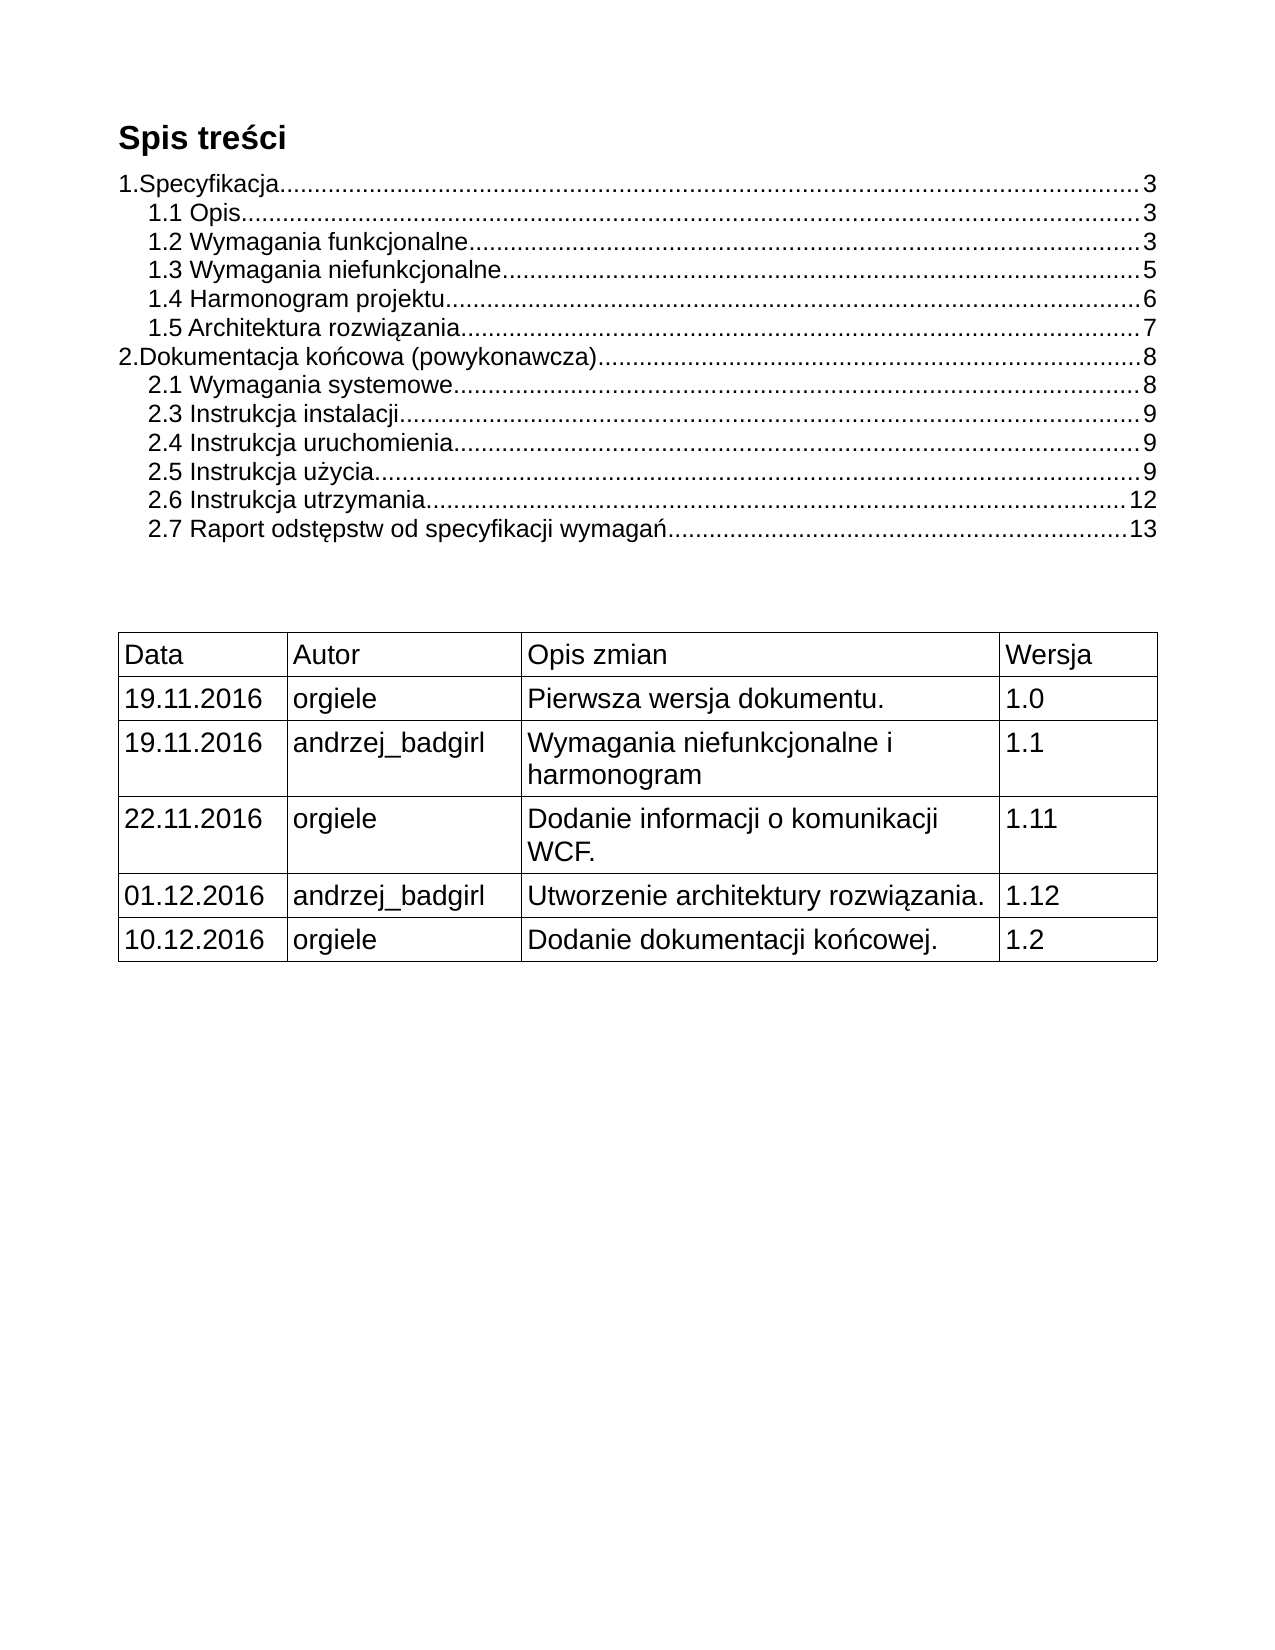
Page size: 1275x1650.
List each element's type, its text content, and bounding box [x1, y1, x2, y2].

table_cell Dodanie informacji o komunikacji WCF. [522, 797, 999, 873]
subtitle Spis treści [118, 118, 1157, 157]
text 1.Specyfikacja 3 [118, 169, 1157, 198]
table_cell Utworzenie architektury rozwiązania. [522, 874, 999, 917]
table_cell 1.12 [1000, 874, 1157, 917]
table_cell orgiele [288, 918, 521, 961]
table_cell 01.12.2016 [119, 874, 287, 917]
text 2.6 Instrukcja utrzymania 12 [148, 485, 1157, 514]
table_header Opis zmian [522, 633, 999, 676]
text 1.5 Architektura rozwiązania 7 [148, 313, 1157, 342]
table_cell Dodanie dokumentacji końcowej. [522, 918, 999, 961]
table_cell 19.11.2016 [119, 721, 287, 796]
table_cell 19.11.2016 [119, 677, 287, 720]
table_cell andrzej_badgirl [288, 874, 521, 917]
table_header Wersja [1000, 633, 1157, 676]
text 1.4 Harmonogram projektu 6 [148, 284, 1157, 313]
text 1.2 Wymagania funkcjonalne 3 [148, 227, 1157, 255]
text 2.5 Instrukcja użycia 9 [148, 457, 1157, 485]
table_cell Wymagania niefunkcjonalne i harmonogram [522, 721, 999, 796]
text 2.4 Instrukcja uruchomienia 9 [148, 428, 1157, 457]
table_cell 1.2 [1000, 918, 1157, 961]
text 2.1 Wymagania systemowe 8 [148, 370, 1157, 399]
table_cell 1.11 [1000, 797, 1157, 873]
table_cell andrzej_badgirl [288, 721, 521, 796]
text 1.1 Opis 3 [148, 198, 1157, 227]
text 2.7 Raport odstępstw od specyfikacji wymagań 13 [148, 514, 1157, 543]
table_cell 1.1 [1000, 721, 1157, 796]
table_cell 10.12.2016 [119, 918, 287, 961]
text 2.Dokumentacja końcowa (powykonawcza) 8 [118, 342, 1157, 370]
text 1.3 Wymagania niefunkcjonalne 5 [148, 255, 1157, 284]
table_cell 22.11.2016 [119, 797, 287, 873]
text 2.3 Instrukcja instalacji 9 [148, 399, 1157, 428]
table_cell orgiele [288, 797, 521, 873]
table_cell orgiele [288, 677, 521, 720]
table_cell Pierwsza wersja dokumentu. [522, 677, 999, 720]
table_header Autor [288, 633, 521, 676]
table_cell 1.0 [1000, 677, 1157, 720]
table_header Data [119, 633, 287, 676]
